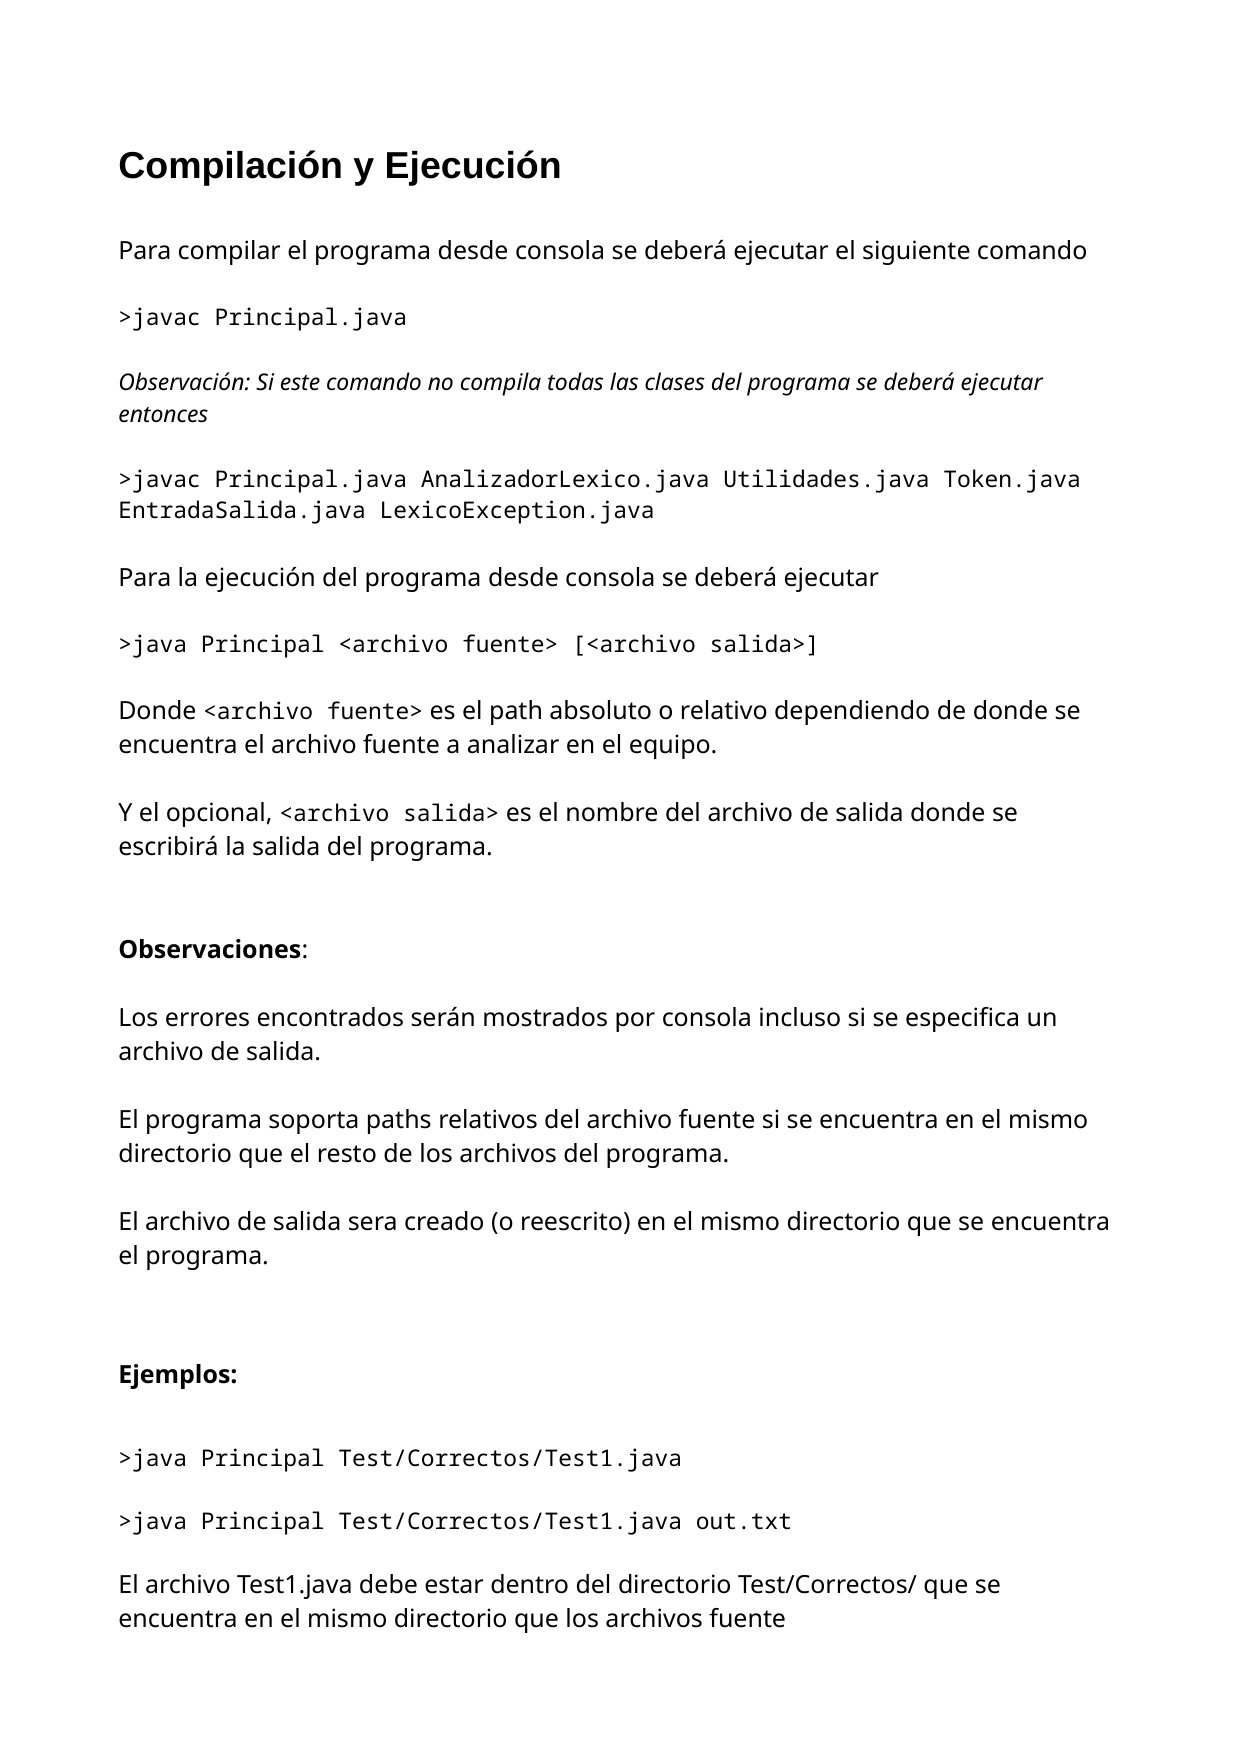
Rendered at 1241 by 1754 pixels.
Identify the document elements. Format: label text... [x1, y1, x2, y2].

subtitle Compilación y Ejecución [118, 143, 1122, 186]
subtitle El archivo Test1.java debe estar dentro del directorio Test/Correctos/ que se encuentra en el mismo directorio que los archivos fuente [118, 1567, 1122, 1635]
text Los errores encontrados serán mostrados por consola incluso si se especifica un archivo de salida. [118, 999, 1122, 1067]
text Para compilar el programa desde consola se deberá ejecutar el siguiente comando [118, 233, 1122, 267]
text El programa soporta paths relativos del archivo fuente si se encuentra en el mismo directorio que el resto de los archivos del programa. [118, 1102, 1122, 1170]
text Donde <archivo fuente> es el path absoluto o relativo dependiendo de donde se encuentra el archivo fuente a analizar en el equipo. [118, 693, 1122, 761]
subtitle >java Principal Test/Correctos/Test1.java out.txt [118, 1504, 1122, 1536]
text >javac Principal.java AnalizadorLexico.java Utilidades.java Token.java EntradaSalida.java LexicoException.java [118, 463, 1122, 525]
text Observación: Si este comando no compila todas las clases del programa se deberá ejecutar entonces [118, 366, 1122, 429]
text El archivo de salida sera creado (o reescrito) en el mismo directorio que se encuentra el programa. [118, 1204, 1122, 1272]
text Para la ejecución del programa desde consola se deberá ejecutar [118, 559, 1122, 593]
text >javac Principal.java [118, 301, 1122, 332]
text Observaciones: [118, 931, 1122, 965]
text >java Principal <archivo fuente> [<archivo salida>] [118, 627, 1122, 659]
subtitle >java Principal Test/Correctos/Test1.java [118, 1442, 1122, 1473]
subtitle Ejemplos: [118, 1357, 1122, 1391]
text Y el opcional, <archivo salida> es el nombre del archivo de salida donde se escribirá la salida del programa. [118, 795, 1122, 863]
